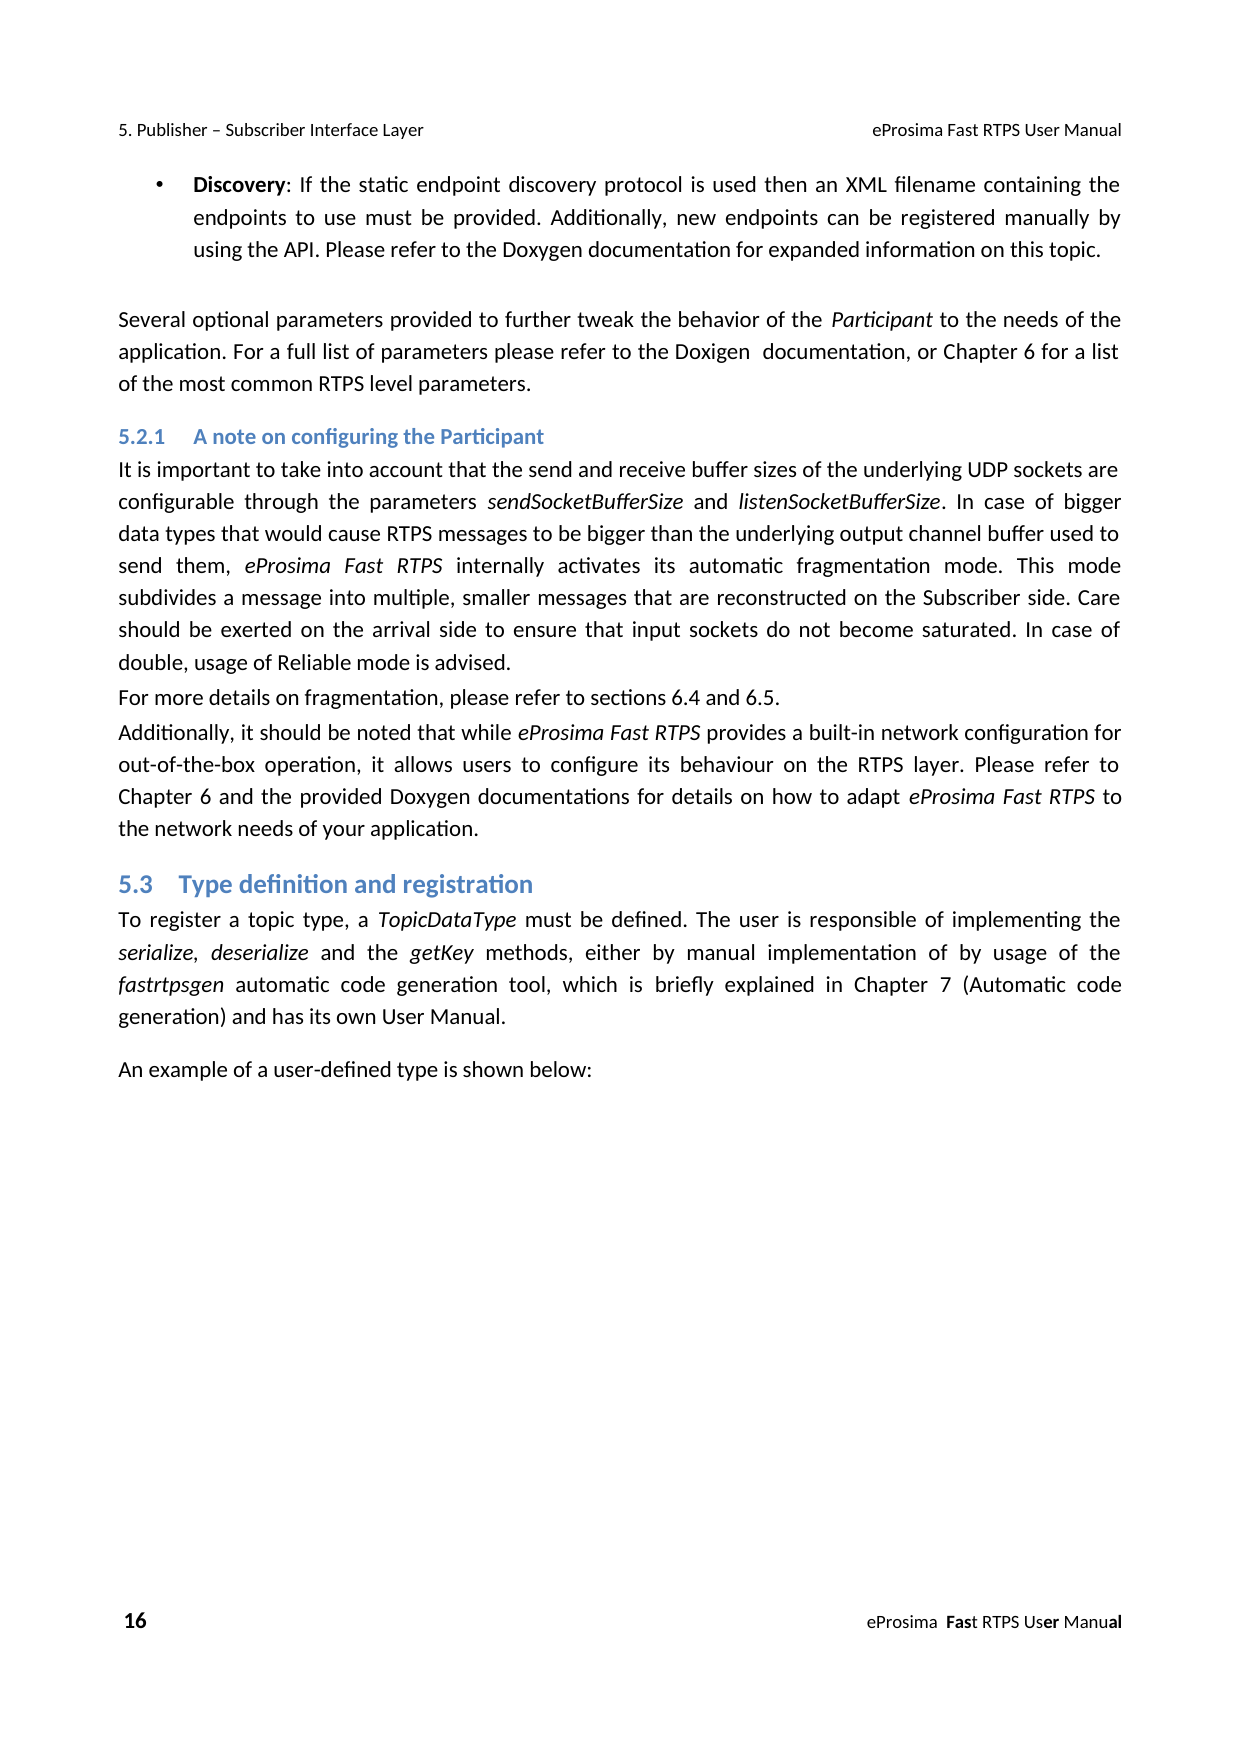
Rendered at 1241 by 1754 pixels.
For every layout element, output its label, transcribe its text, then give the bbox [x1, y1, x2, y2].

subtitle A note on configuring the Participant [118, 422, 1122, 451]
list Discovery: If the static endpoint discovery protocol is used then an XML filename containing the endpoints to use must be provided. Additionally, new endpoints can be registered manually by using the API. Please refer to the Doxygen documentation for expanded information on this topic. [156, 171, 1122, 263]
subtitle Type definition and registration [118, 868, 1122, 901]
text An example of a user-defined type is shown below: [118, 1055, 1122, 1083]
text For more details on fragmentation, please refer to sections 6.4 and 6.5. [118, 683, 1122, 711]
text It is important to take into account that the send and receive buffer sizes of the underlying UDP sockets are configurable through the parameters sendSocketBufferSize and listenSocketBufferSize. In case of bigger data types that would cause RTPS messages to be bigger than the underlying output channel buffer used to send them, eProsima Fast RTPS internally activates its automatic fragmentation mode. This mode subdivides a message into multiple, smaller messages that are reconstructed on the Subscriber side. Care should be exerted on the arrival side to ensure that input sockets do not become saturated. In case of double, usage of Reliable mode is advised. [118, 455, 1122, 676]
text Several optional parameters provided to further tweak the behavior of the Participant to the needs of the application. For a full list of parameters please refer to the Doxigen documentation, or Chapter 6 for a list of the most common RTPS level parameters. [118, 305, 1122, 397]
text Additionally, it should be noted that while eProsima Fast RTPS provides a built-in network configuration for out-of-the-box operation, it allows users to configure its behaviour on the RTPS layer. Please refer to Chapter 6 and the provided Doxygen documentations for details on how to adapt eProsima Fast RTPS to the network needs of your application. [118, 718, 1122, 843]
text To register a topic type, a TopicDataType must be defined. The user is responsible of implementing the serialize, deserialize and the getKey methods, either by manual implementation of by usage of the fastrtpsgen automatic code generation tool, which is briefly explained in Chapter 7 (Automatic code generation) and has its own User Manual. [118, 906, 1122, 1030]
